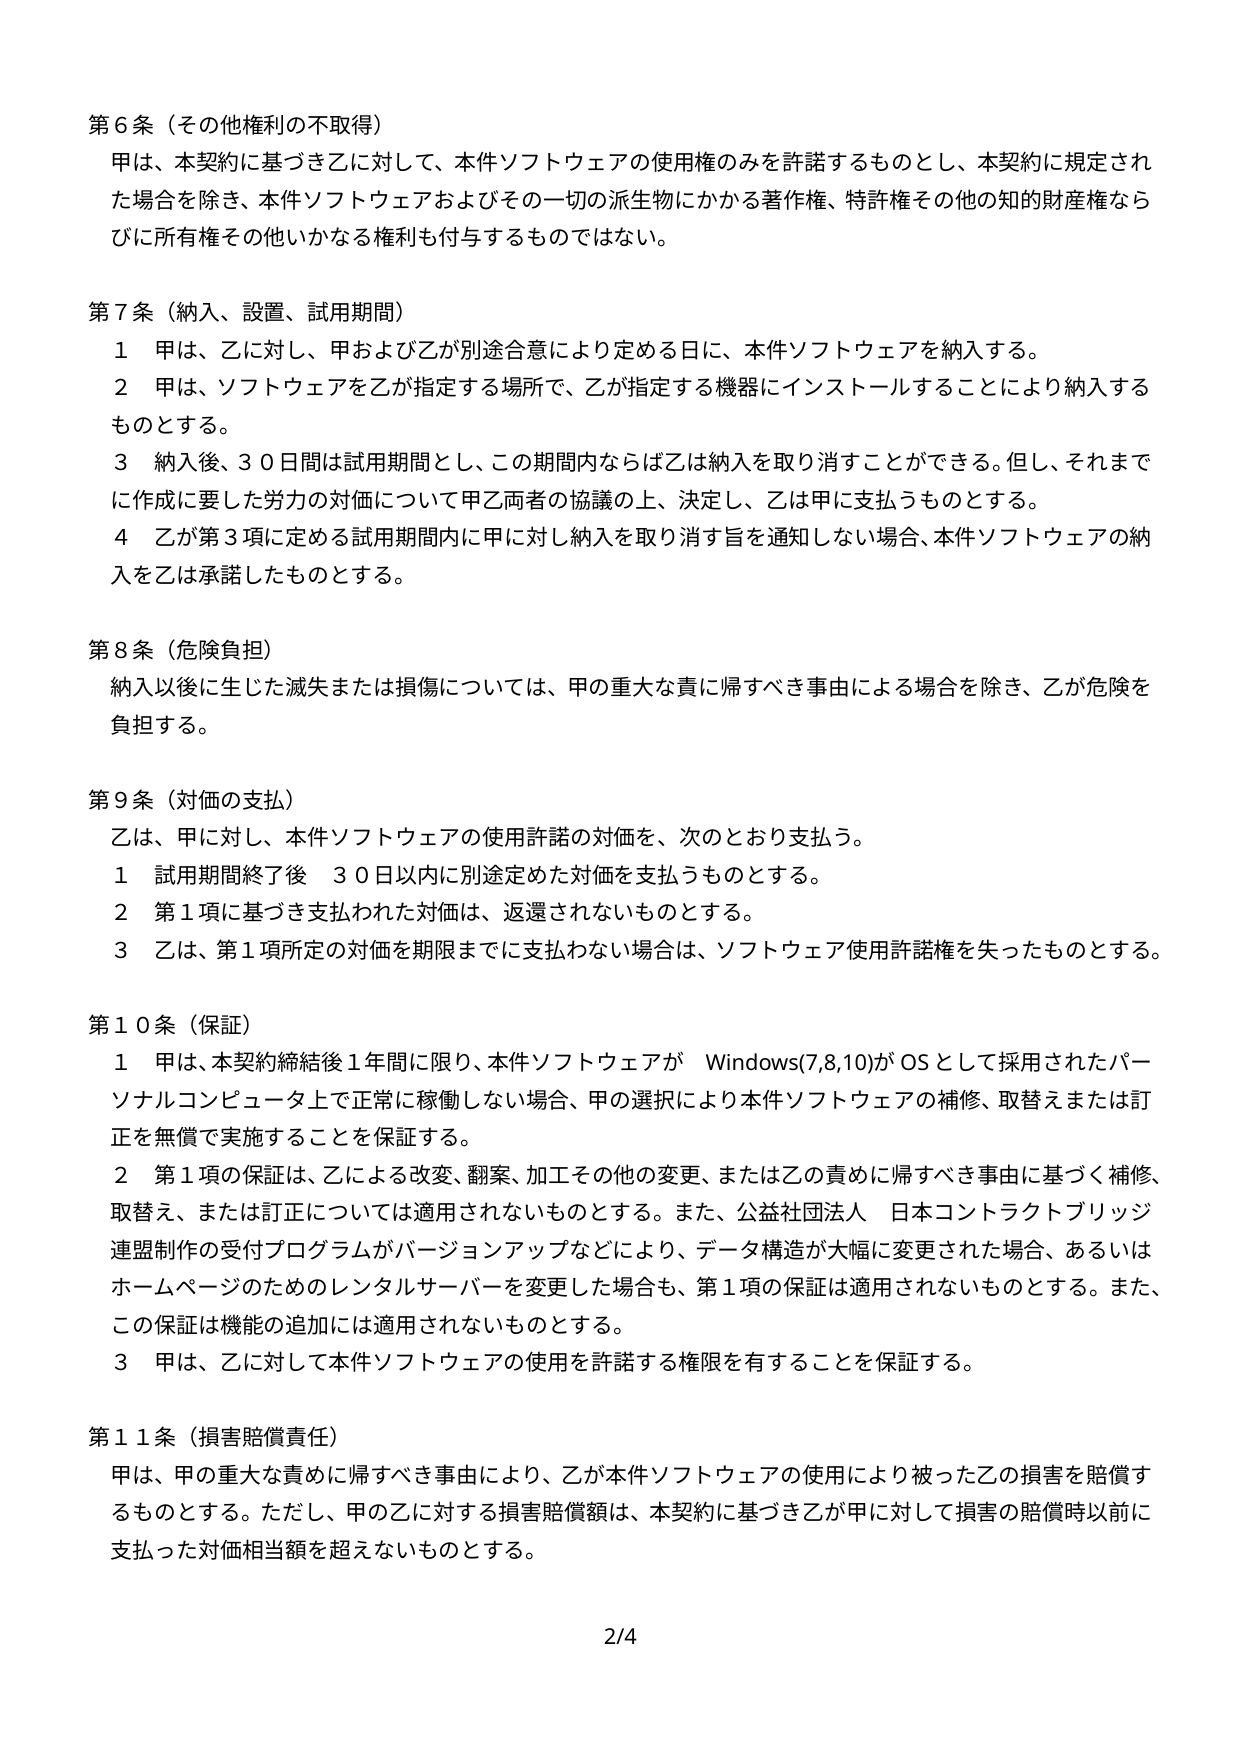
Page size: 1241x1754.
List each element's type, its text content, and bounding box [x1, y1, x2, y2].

text 第１１条（損害賠償責任） 甲は、甲の重大な責めに帰すべき事由により、乙が本件ソフトウェアの使用により被った乙の損害を賠償するものとする。ただし、甲の乙に対する損害賠償額は、本契約に基づき乙が甲に対して損害の賠償時以前に支払った対価相当額を超えないものとする。 [89, 1417, 1152, 1567]
text ２ 第１項の保証は、乙による改変、翻案、加工その他の変更、または乙の責めに帰すべき事由に基づく補修、取替え、または訂正については適用されないものとする。また、公益社団法人 日本コントラクトブリッジ連盟制作の受付プログラムがバージョンアップなどにより、データ構造が大幅に変更された場合、あるいはホームページのためのレンタルサーバーを変更した場合も、第１項の保証は適用されないものとする。また、この保証は機能の追加には適用されないものとする。 ３ 甲は、乙に対して本件ソフトウェアの使用を許諾する権限を有することを保証する。 [111, 1155, 1152, 1380]
text 第６条（その他権利の不取得） 甲は、本契約に基づき乙に対して、本件ソフトウェアの使用権のみを許諾するものとし、本契約に規定された場合を除き、本件ソフトウェアおよびその一切の派生物にかかる著作権、特許権その他の知的財産権ならびに所有権その他いかなる権利も付与するものではない。 [89, 105, 1152, 255]
text 第１０条（保証） １ 甲は、本契約締結後１年間に限り、本件ソフトウェアが Windows(7,8,10)がOSとして採用されたパーソナルコンピュータ上で正常に稼働しない場合、甲の選択により本件ソフトウェアの補修、取替えまたは訂正を無償で実施することを保証する。 [89, 1005, 1152, 1155]
text 第８条（危険負担） 納入以後に生じた滅失または損傷については、甲の重大な責に帰すべき事由による場合を除き、乙が危険を負担する。 [89, 630, 1152, 742]
text 第７条（納入、設置、試用期間） １ 甲は、乙に対し、甲および乙が別途合意により定める日に、本件ソフトウェアを納入する。 ２ 甲は、ソフトウェアを乙が指定する場所で、乙が指定する機器にインストールすることにより納入するものとする。 ３ 納入後、３０日間は試用期間とし、この期間内ならば乙は納入を取り消すことができる。但し、それまでに作成に要した労力の対価について甲乙両者の協議の上、決定し、乙は甲に支払うものとする。 ４ 乙が第３項に定める試用期間内に甲に対し納入を取り消す旨を通知しない場合、本件ソフトウェアの納入を乙は承諾したものとする。 [89, 292, 1152, 592]
text 第９条（対価の支払） 乙は、甲に対し、本件ソフトウェアの使用許諾の対価を、次のとおり支払う。 １ 試用期間終了後 ３０日以内に別途定めた対価を支払うものとする。 ２ 第１項に基づき支払われた対価は、返還されないものとする。 ３ 乙は、第１項所定の対価を期限までに支払わない場合は、ソフトウェア使用許諾権を失ったものとする。 [89, 780, 1152, 967]
